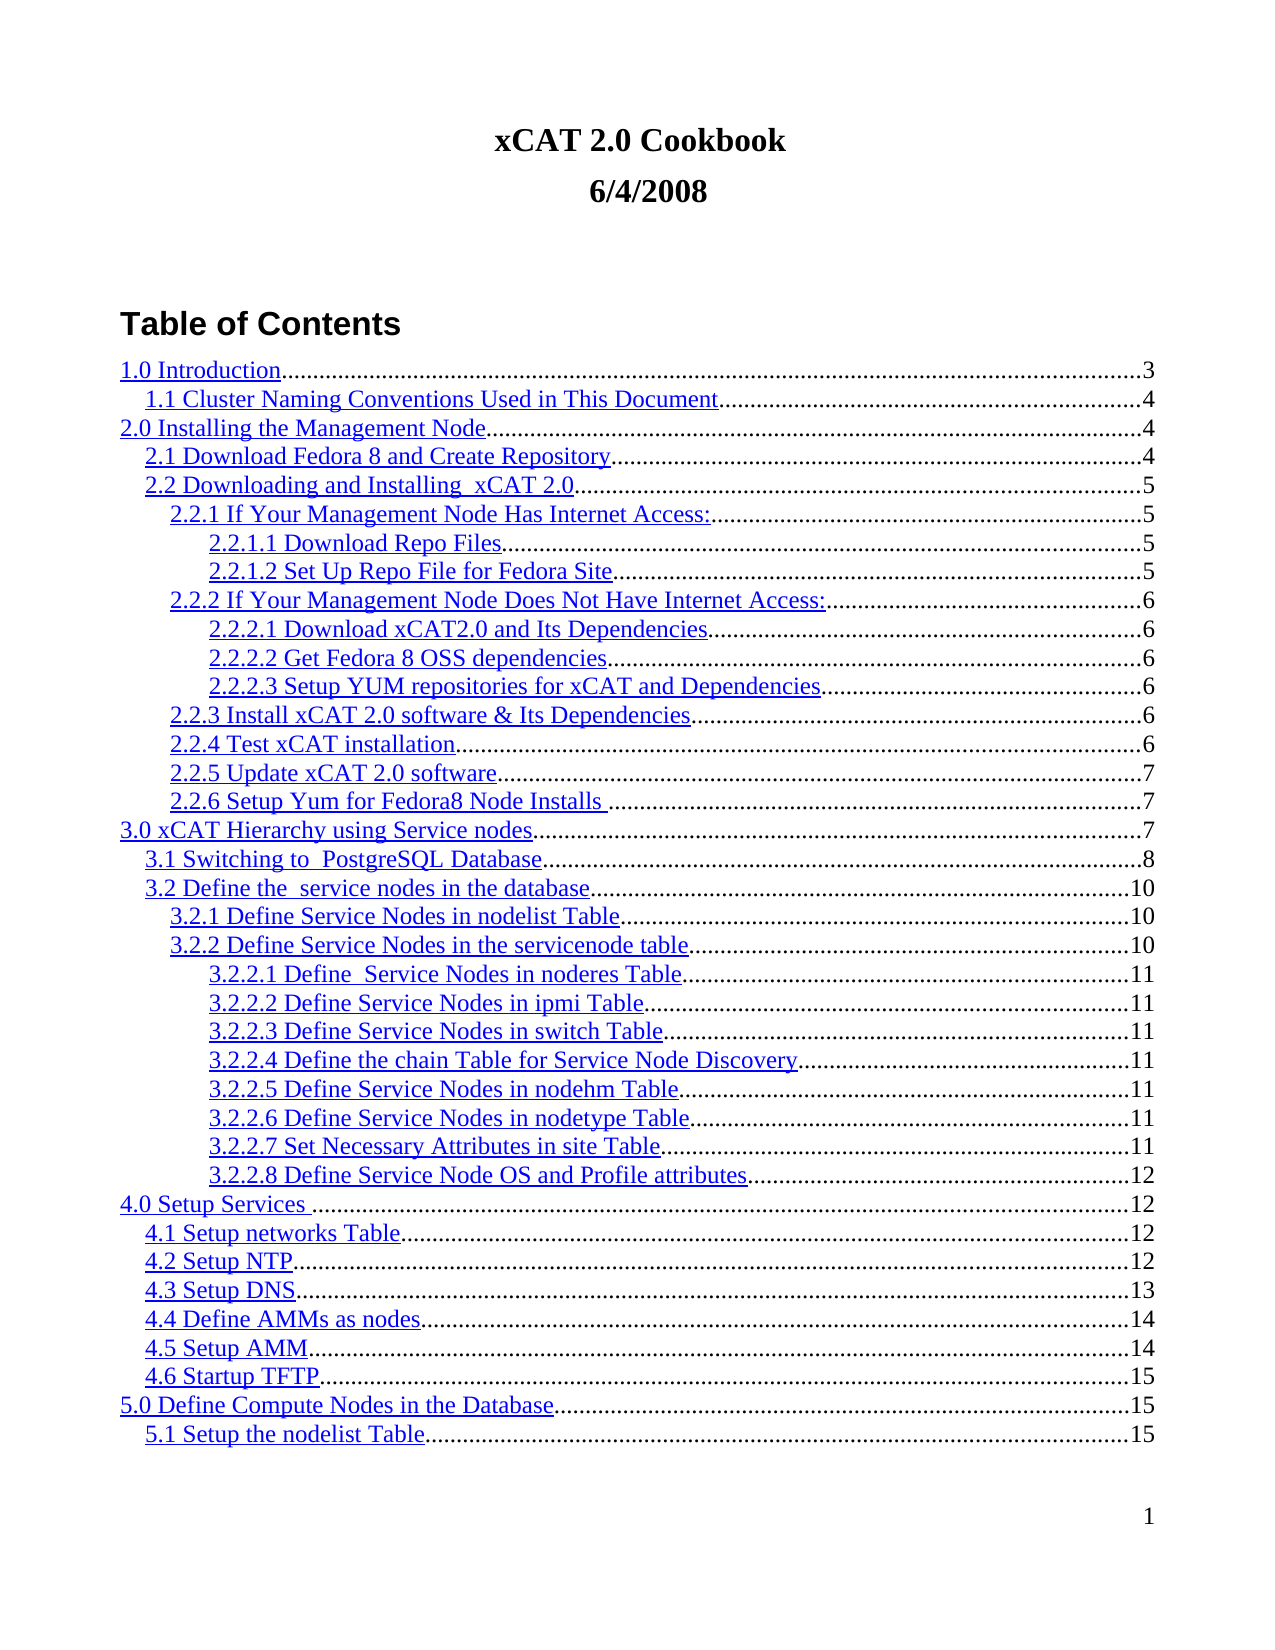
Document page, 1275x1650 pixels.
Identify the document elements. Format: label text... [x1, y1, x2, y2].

text 2.2.2 If Your Management Node Does Not Have Internet Access: 6 [170, 585, 1155, 614]
text 3.2.1 Define Service Nodes in nodelist Table 10 [170, 901, 1155, 930]
text xCAT 2.0 Cookbook [120, 120, 1155, 158]
text 3.2.2.2 Define Service Nodes in ipmi Table 11 [208, 988, 1155, 1016]
text 2.2.1.2 Set Up Repo File for Fedora Site 5 [208, 556, 1155, 585]
text 4.2 Setup NTP 12 [145, 1246, 1155, 1275]
text 3.2 Define the service nodes in the database 10 [145, 873, 1155, 901]
text 3.2.2.4 Define the chain Table for Service Node Discovery 11 [208, 1045, 1155, 1074]
text 6/4/2008 [120, 171, 1155, 209]
text 4.6 Startup TFTP 15 [145, 1361, 1155, 1390]
text 2.2 Downloading and Installing xCAT 2.0 5 [145, 470, 1155, 499]
text 5.0 Define Compute Nodes in the Database 15 [120, 1390, 1155, 1419]
text 3.2.2.8 Define Service Node OS and Profile attributes 12 [208, 1160, 1155, 1189]
text 4.5 Setup AMM 14 [145, 1333, 1155, 1361]
text 2.0 Installing the Management Node 4 [120, 413, 1155, 441]
text 4.1 Setup networks Table 12 [145, 1218, 1155, 1246]
text 2.2.6 Setup Yum for Fedora8 Node Installs 7 [170, 786, 1155, 815]
text 3.2.2 Define Service Nodes in the servicenode table 10 [170, 930, 1155, 959]
text 2.2.2.3 Setup YUM repositories for xCAT and Dependencies 6 [208, 671, 1155, 700]
text 3.0 xCAT Hierarchy using Service nodes 7 [120, 815, 1155, 844]
text 2.2.3 Install xCAT 2.0 software & Its Dependencies 6 [170, 700, 1155, 729]
text 1.0 Introduction 3 [120, 355, 1155, 384]
text 4.3 Setup DNS 13 [145, 1275, 1155, 1304]
text 3.1 Switching to PostgreSQL Database 8 [145, 844, 1155, 873]
text 3.2.2.1 Define Service Nodes in noderes Table 11 [208, 959, 1155, 988]
text 2.2.2.2 Get Fedora 8 OSS dependencies 6 [208, 643, 1155, 671]
text 4.0 Setup Services 12 [120, 1189, 1155, 1218]
text 2.1 Download Fedora 8 and Create Repository 4 [145, 441, 1155, 470]
text 3.2.2.3 Define Service Nodes in switch Table 11 [208, 1016, 1155, 1045]
text 4.4 Define AMMs as nodes 14 [145, 1304, 1155, 1333]
text 3.2.2.6 Define Service Nodes in nodetype Table 11 [208, 1103, 1155, 1131]
text 2.2.2.1 Download xCAT2.0 and Its Dependencies 6 [208, 614, 1155, 643]
text 3.2.2.7 Set Necessary Attributes in site Table 11 [208, 1131, 1155, 1160]
text 5.1 Setup the nodelist Table 15 [145, 1419, 1155, 1448]
text 2.2.1.1 Download Repo Files 5 [208, 528, 1155, 556]
text 2.2.5 Update xCAT 2.0 software 7 [170, 758, 1155, 786]
text 2.2.4 Test xCAT installation 6 [170, 729, 1155, 758]
text 3.2.2.5 Define Service Nodes in nodehm Table 11 [208, 1074, 1155, 1103]
text 2.2.1 If Your Management Node Has Internet Access: 5 [170, 499, 1155, 528]
subtitle Table of Contents [120, 304, 1155, 343]
text 1.1 Cluster Naming Conventions Used in This Document 4 [145, 384, 1155, 413]
